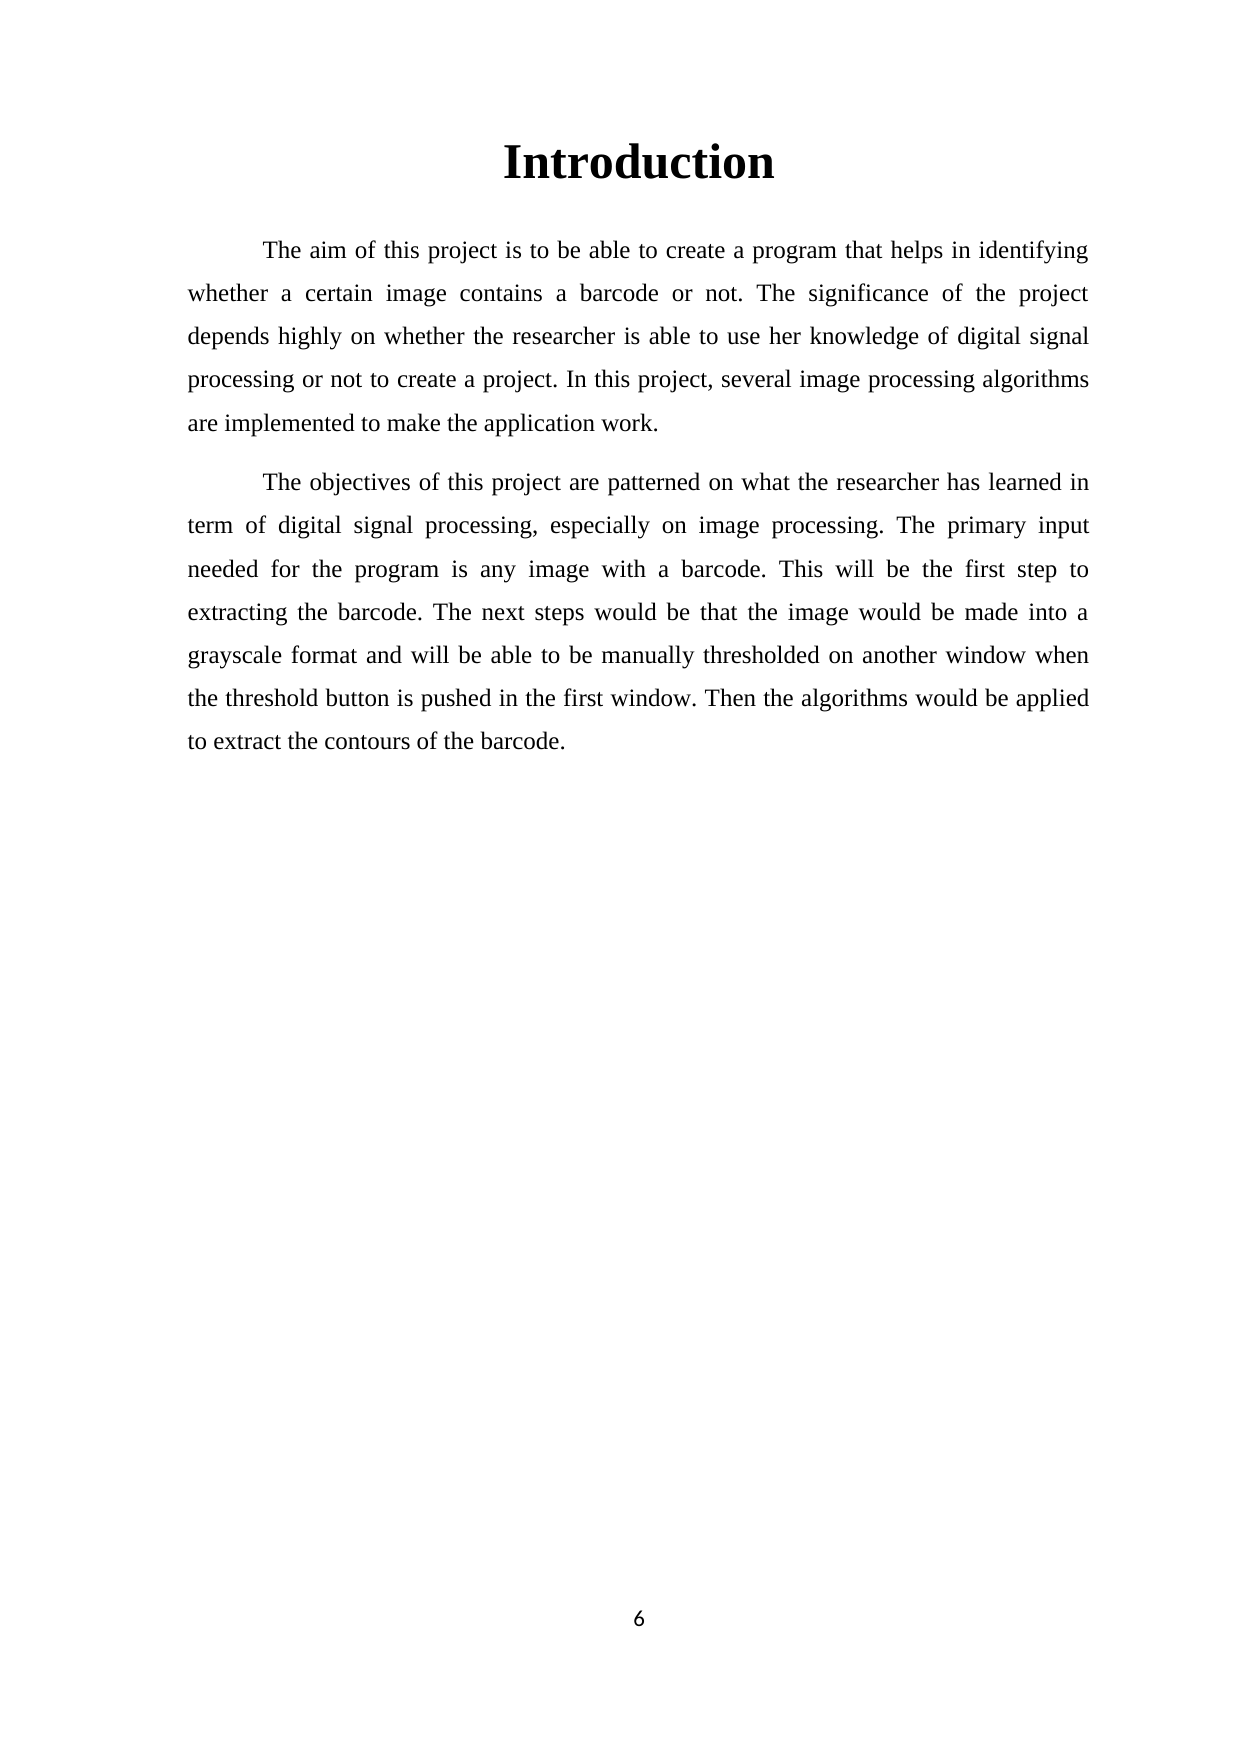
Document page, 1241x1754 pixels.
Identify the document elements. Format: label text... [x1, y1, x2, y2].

text Introduction [187, 132, 1090, 190]
text The objectives of this project are patterned on what the researcher has learned in term of digital signal processing, especially on image processing. The primary input needed for the program is any image with a barcode. This will be the first step to extracting the barcode. The next steps would be that the image would be made into a grayscale format and will be able to be manually thresholded on another window when the threshold button is pushed in the first window. Then the algorithms would be applied to extract the contours of the barcode. [187, 467, 1090, 755]
text The aim of this project is to be able to create a program that helps in identifying whether a certain image contains a barcode or not. The significance of the project depends highly on whether the researcher is able to use her knowledge of digital signal processing or not to create a project. In this project, several image processing algorithms are implemented to make the application work. [187, 235, 1090, 436]
